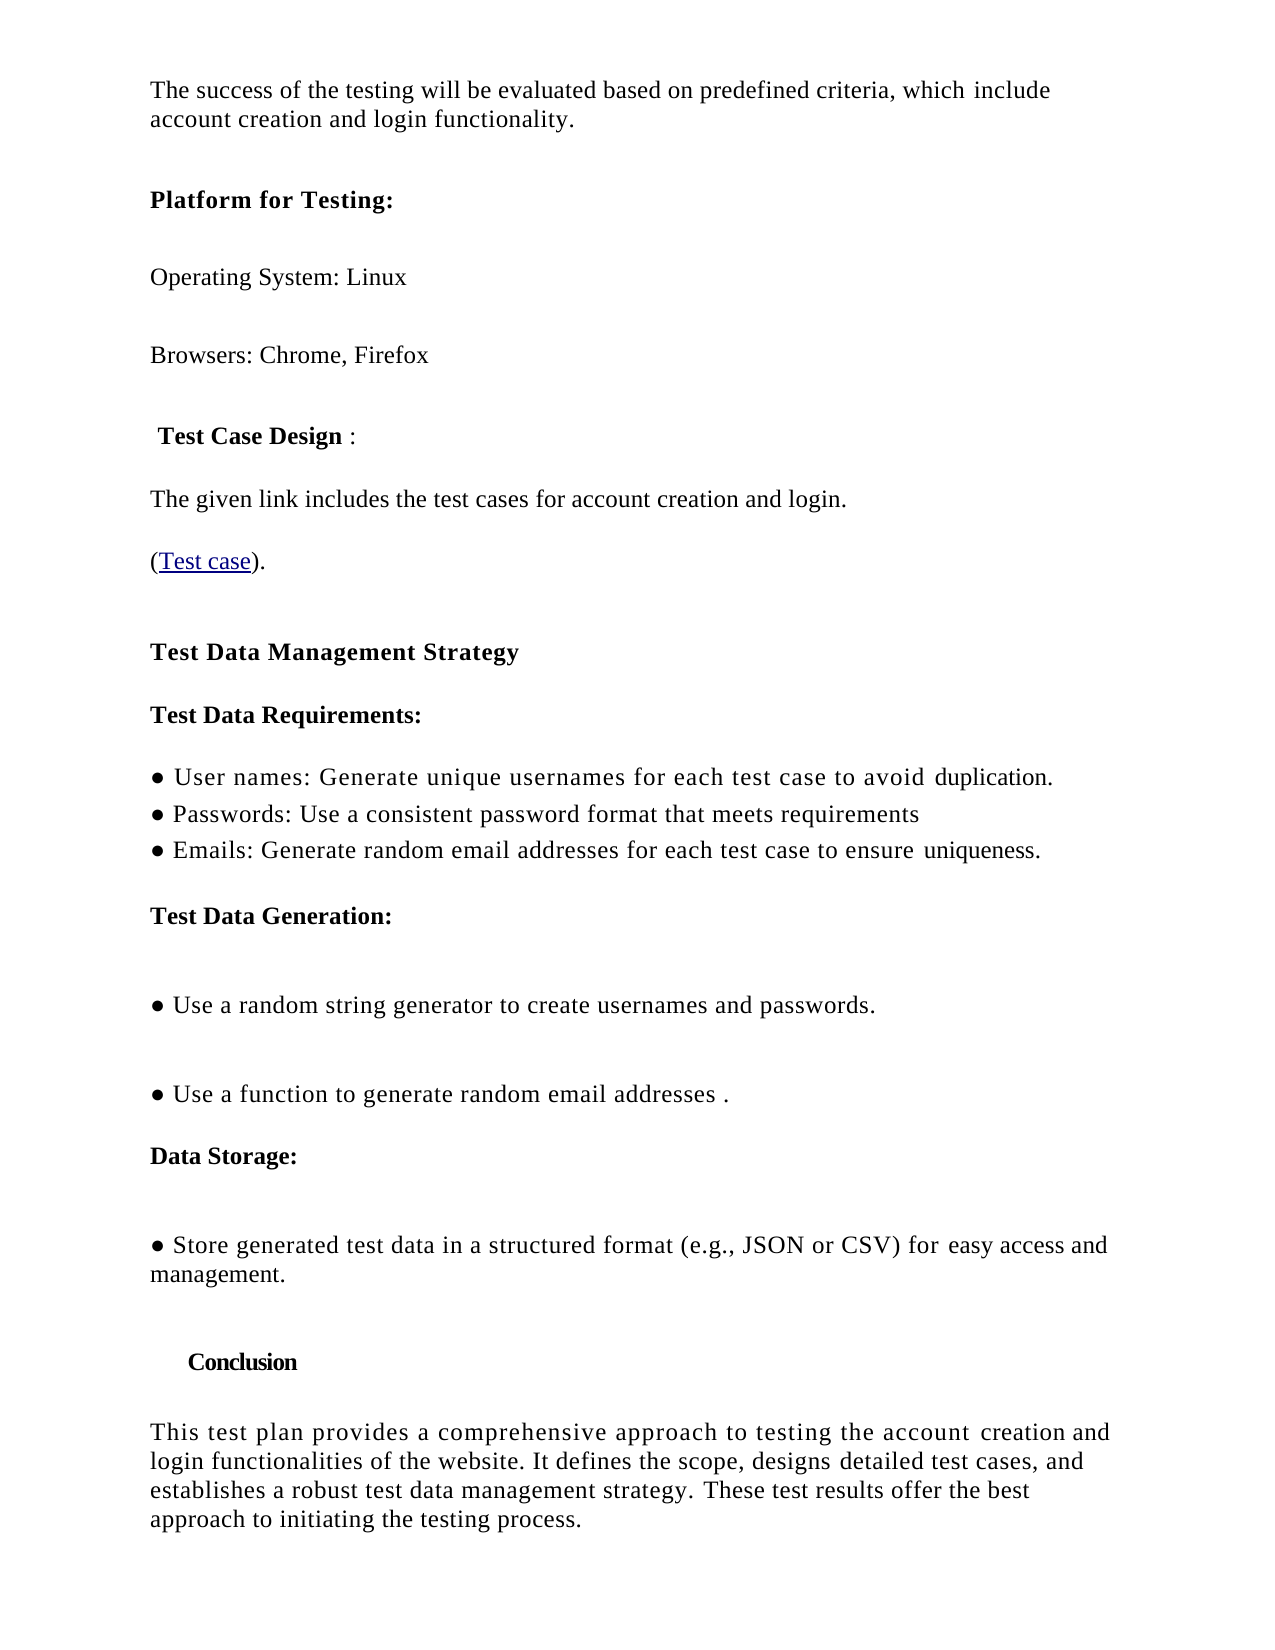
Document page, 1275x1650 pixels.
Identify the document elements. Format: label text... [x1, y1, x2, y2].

text Test Data Requirements: [150, 700, 1125, 729]
text Data Storage: [150, 1141, 1125, 1170]
text ● Passwords: Use a consistent password format that meets requirements [150, 799, 1125, 827]
text ● Use a random string generator to create usernames and passwords. [150, 990, 1050, 1019]
text Test Case Design : [157, 421, 1125, 450]
text Test Data Management Strategy [150, 637, 1125, 666]
text ● User names: Generate unique usernames for each test case to avoid duplication. [150, 762, 1125, 791]
text Conclusion [187, 1347, 1125, 1376]
text (Test case). [150, 546, 1125, 604]
text The given link includes the test cases for account creation and login. [150, 484, 1125, 512]
text Operating System: Linux [150, 262, 1125, 291]
text This test plan provides a comprehensive approach to testing the account creation and login functionalities of the website. It defines the scope, designs detailed test cases, and establishes a robust test data management strategy. These test results offer the best approach to initiating the testing process. [150, 1417, 1125, 1532]
text Test Data Generation: [150, 901, 1125, 930]
text Browsers: Chrome, Firefox [150, 340, 1125, 369]
text ● Store generated test data in a structured format (e.g., JSON or CSV) for easy access and management. [150, 1230, 1125, 1287]
text Platform for Testing: [150, 185, 1125, 214]
text ● Emails: Generate random email addresses for each test case to ensure uniqueness. [150, 835, 1125, 864]
text ● Use a function to generate random email addresses . [150, 1079, 1050, 1107]
text The success of the testing will be evaluated based on predefined criteria, which include account creation and login functionality. [150, 75, 1125, 132]
